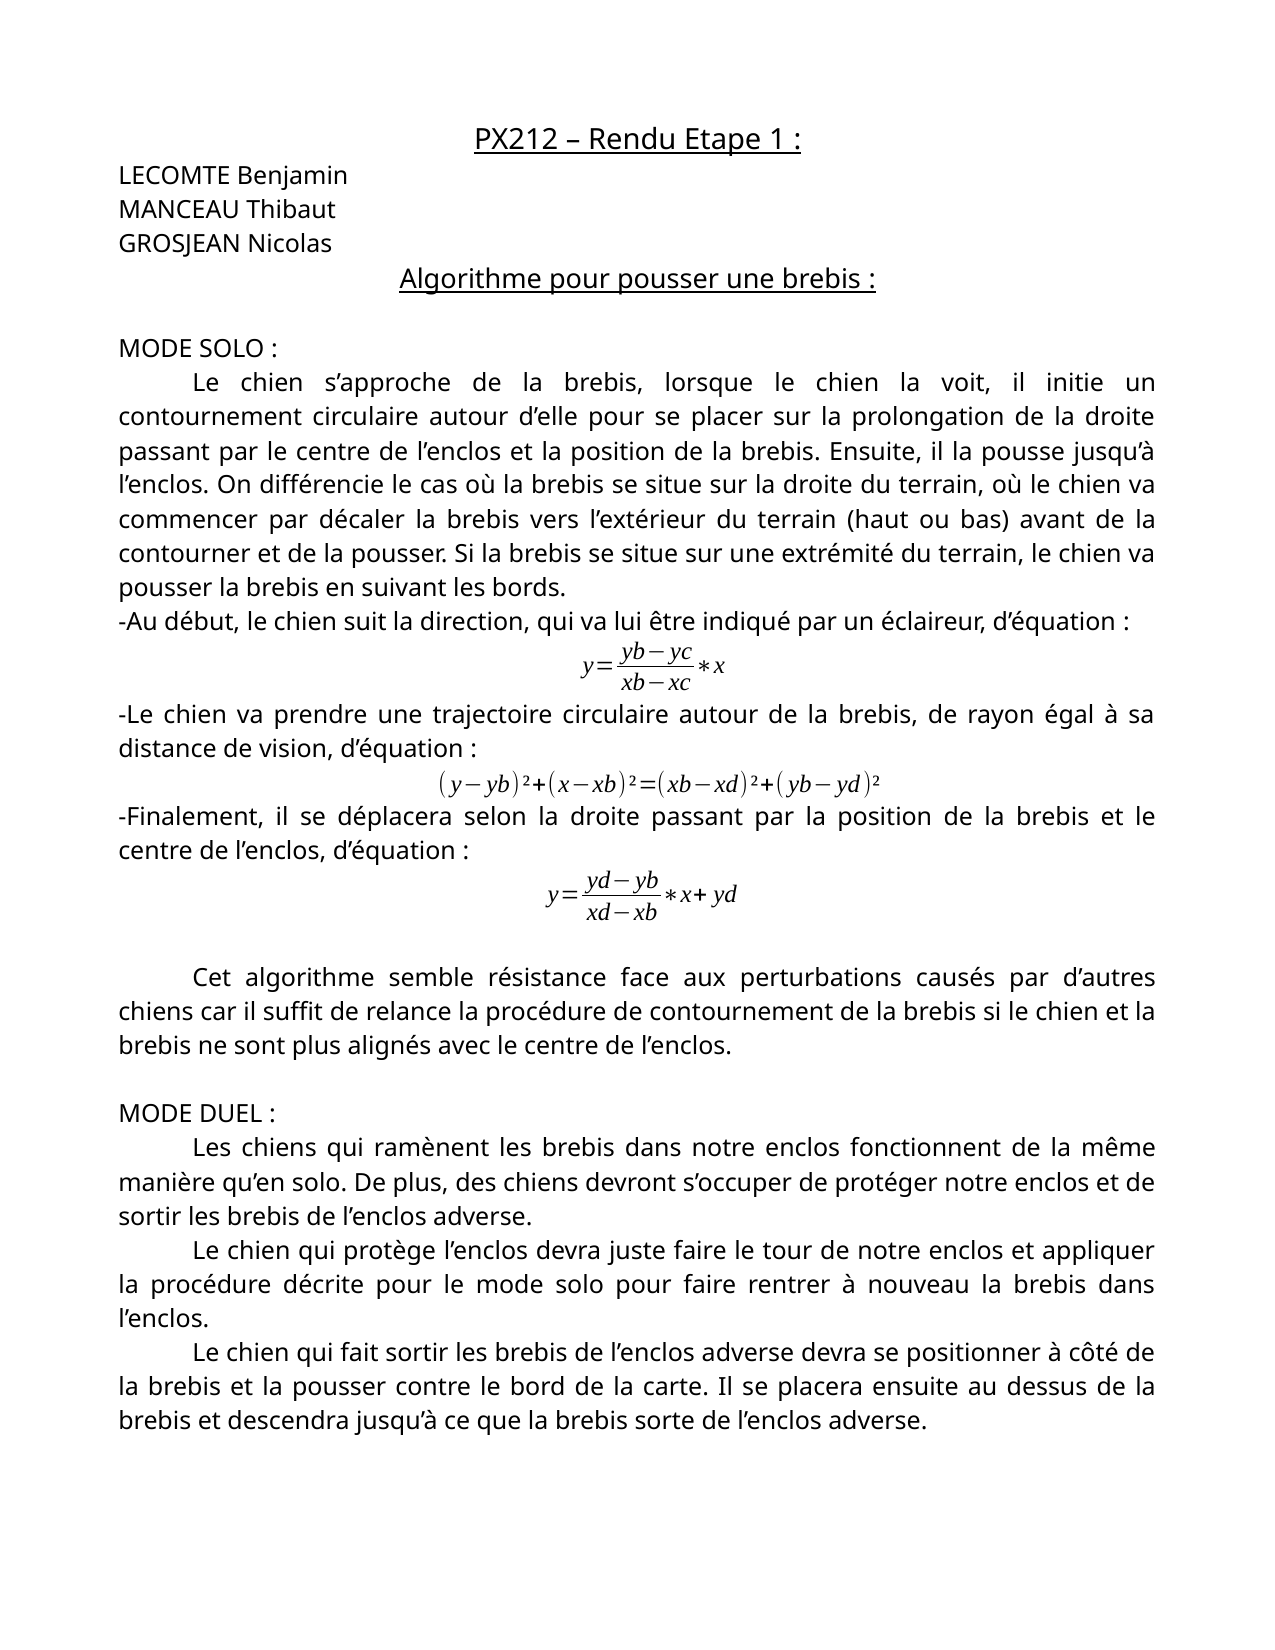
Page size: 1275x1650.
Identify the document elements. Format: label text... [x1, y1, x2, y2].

text LECOMTE Benjamin [118, 158, 1157, 192]
text GROSJEAN Nicolas [118, 226, 1157, 260]
text Le chien s’approche de la brebis, lorsque le chien la voit, il initie un contournement circulaire autour d’elle pour se placer sur la prolongation de la droite passant par le centre de l’enclos et la position de la brebis. Ensuite, il la pousse jusqu’à l’enclos. On différencie le cas où la brebis se situe sur la droite du terrain, où le chien va commencer par décaler la brebis vers l’extérieur du terrain (haut ou bas) avant de la contourner et de la pousser. Si la brebis se situe sur une extrémité du terrain, le chien va pousser la brebis en suivant les bords. [118, 365, 1157, 603]
text -Finalement, il se déplacera selon la droite passant par la position de la brebis et le centre de l’enclos, d’équation : [118, 799, 1157, 867]
text MODE DUEL : [118, 1096, 1157, 1130]
text Cet algorithme semble résistance face aux perturbations causés par d’autres chiens car il suffit de relance la procédure de contournement de la brebis si le chien et la brebis ne sont plus alignés avec le centre de l’enclos. [118, 960, 1157, 1062]
text -Au début, le chien suit la direction, qui va lui être indiqué par un éclaireur, d’équation : [118, 603, 1157, 637]
text -Le chien va prendre une trajectoire circulaire autour de la brebis, de rayon égal à sa distance de vision, d’équation : [118, 696, 1157, 764]
text Les chiens qui ramènent les brebis dans notre enclos fonctionnent de la même manière qu’en solo. De plus, des chiens devront s’occuper de protéger notre enclos et de sortir les brebis de l’enclos adverse. [118, 1130, 1157, 1232]
text Le chien qui protège l’enclos devra juste faire le tour de notre enclos et appliquer la procédure décrite pour le mode solo pour faire rentrer à nouveau la brebis dans l’enclos. [118, 1232, 1157, 1334]
text MANCEAU Thibaut [118, 192, 1157, 226]
text PX212 – Rendu Etape 1 : [118, 118, 1157, 158]
text MODE SOLO : [118, 331, 1157, 365]
text Algorithme pour pousser une brebis : [118, 260, 1157, 297]
text Le chien qui fait sortir les brebis de l’enclos adverse devra se positionner à côté de la brebis et la pousser contre le bord de la carte. Il se placera ensuite au dessus de la brebis et descendra jusqu’à ce que la brebis sorte de l’enclos adverse. [118, 1334, 1157, 1437]
